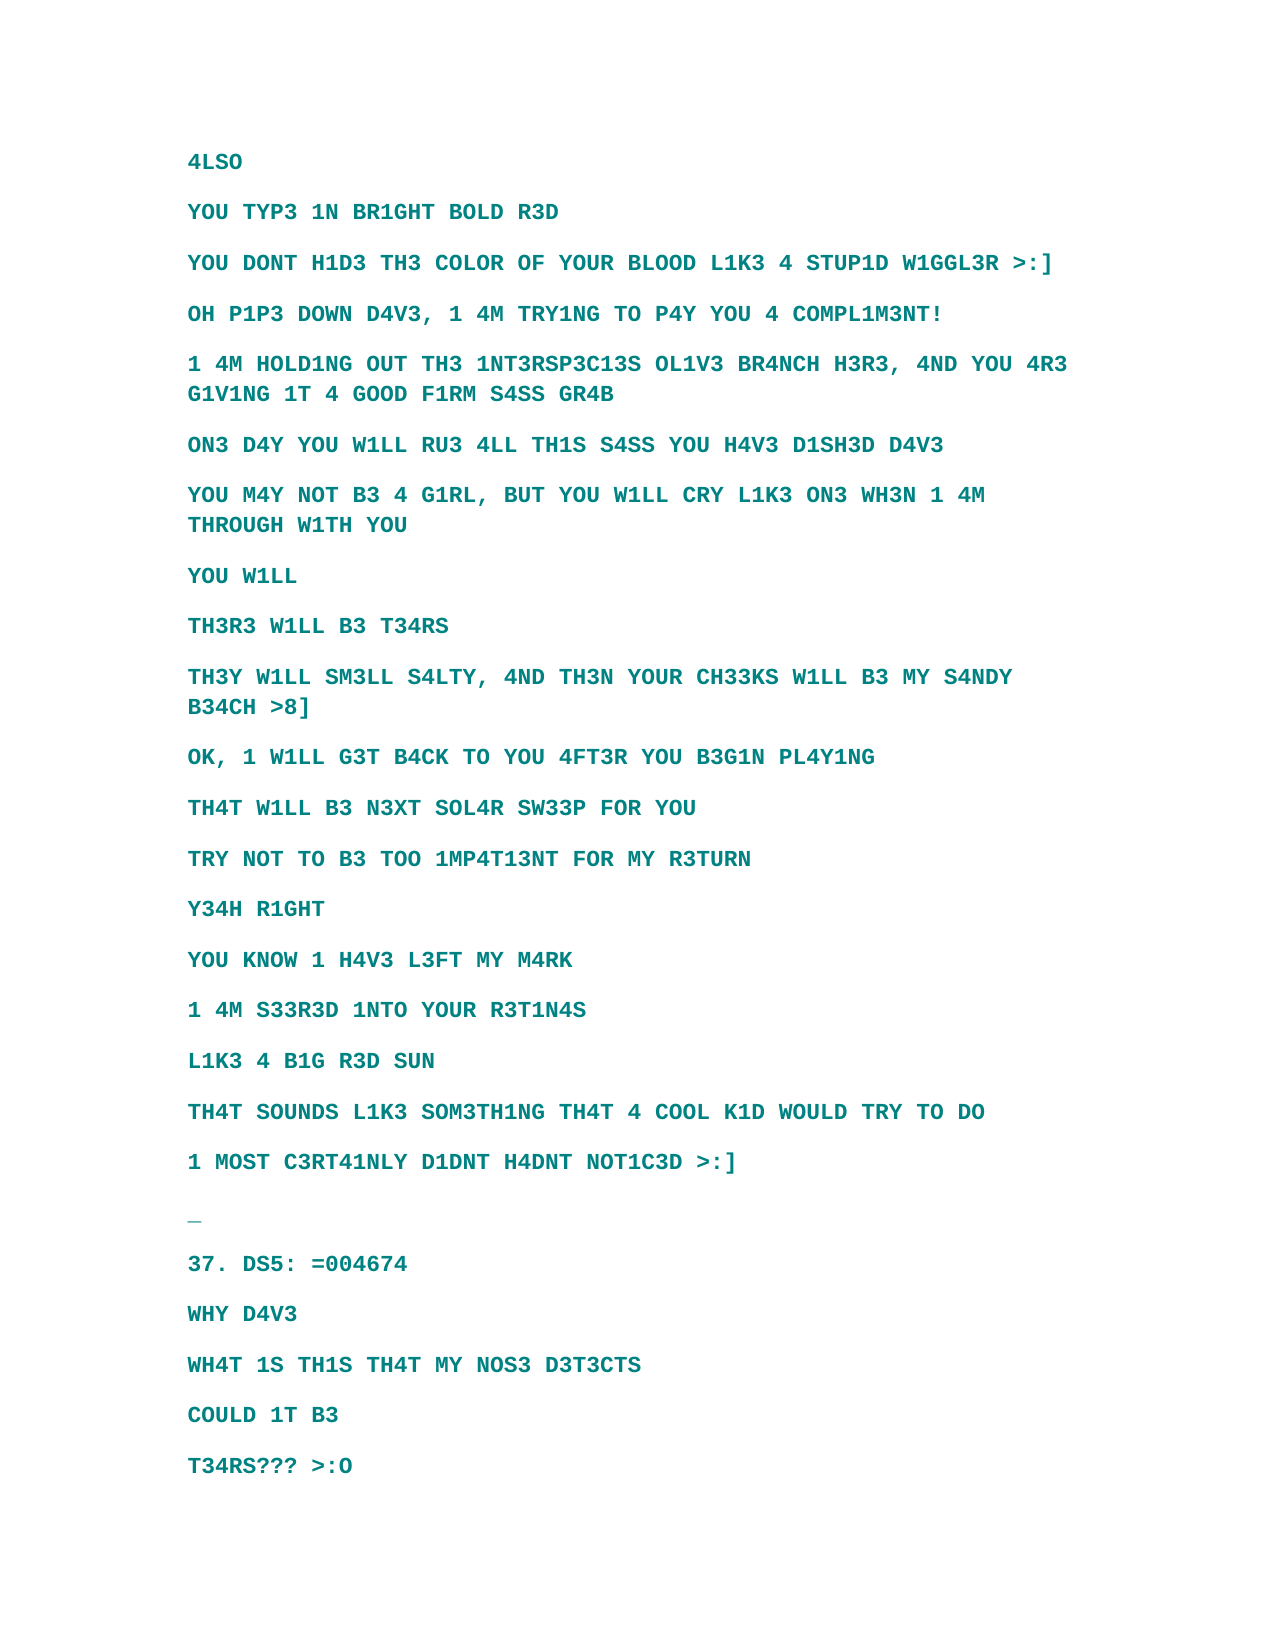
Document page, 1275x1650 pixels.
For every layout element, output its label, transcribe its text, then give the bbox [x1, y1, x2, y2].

text 37. DS5: =004674 [187, 1252, 1087, 1278]
text 1 4M S33R3D 1NTO YOUR R3T1N4S [187, 999, 1087, 1025]
text YOU M4Y NOT B3 4 G1RL, BUT YOU W1LL CRY L1K3 ON3 WH3N 1 4M THROUGH W1TH YOU [187, 483, 1087, 539]
text OH P1P3 DOWN D4V3, 1 4M TRY1NG TO P4Y YOU 4 COMPL1M3NT! [187, 302, 1087, 328]
text T34RS??? >:O [187, 1454, 1087, 1480]
text WHY D4V3 [187, 1302, 1087, 1328]
text 1 4M HOLD1NG OUT TH3 1NT3RSP3C13S OL1V3 BR4NCH H3R3, 4ND YOU 4R3 G1V1NG 1T 4 GOOD F1RM S4SS GR4B [187, 352, 1087, 408]
text TH4T SOUNDS L1K3 SOM3TH1NG TH4T 4 COOL K1D WOULD TRY TO DO [187, 1100, 1087, 1126]
text 4LSO [187, 150, 1087, 176]
text TRY NOT TO B3 TOO 1MP4T13NT FOR MY R3TURN [187, 847, 1087, 873]
text YOU DONT H1D3 TH3 COLOR OF YOUR BLOOD L1K3 4 STUP1D W1GGL3R >:] [187, 251, 1087, 277]
text TH4T W1LL B3 N3XT SOL4R SW33P FOR YOU [187, 796, 1087, 822]
text ON3 D4Y YOU W1LL RU3 4LL TH1S S4SS YOU H4V3 D1SH3D D4V3 [187, 433, 1087, 459]
text YOU KNOW 1 H4V3 L3FT MY M4RK [187, 948, 1087, 974]
text TH3R3 W1LL B3 T34RS [187, 614, 1087, 641]
text OK, 1 W1LL G3T B4CK TO YOU 4FT3R YOU B3G1N PL4Y1NG [187, 746, 1087, 772]
text WH4T 1S TH1S TH4T MY NOS3 D3T3CTS [187, 1353, 1087, 1379]
text 1 MOST C3RT41NLY D1DNT H4DNT NOT1C3D >:] [187, 1151, 1087, 1177]
text L1K3 4 B1G R3D SUN [187, 1049, 1087, 1075]
text COULD 1T B3 [187, 1404, 1087, 1430]
text YOU TYP3 1N BR1GHT BOLD R3D [187, 201, 1087, 227]
text YOU W1LL [187, 564, 1087, 590]
text Y34H R1GHT [187, 897, 1087, 923]
text TH3Y W1LL SM3LL S4LTY, 4ND TH3N YOUR CH33KS W1LL B3 MY S4NDY B34CH >8] [187, 665, 1087, 721]
text _ [187, 1201, 1087, 1227]
